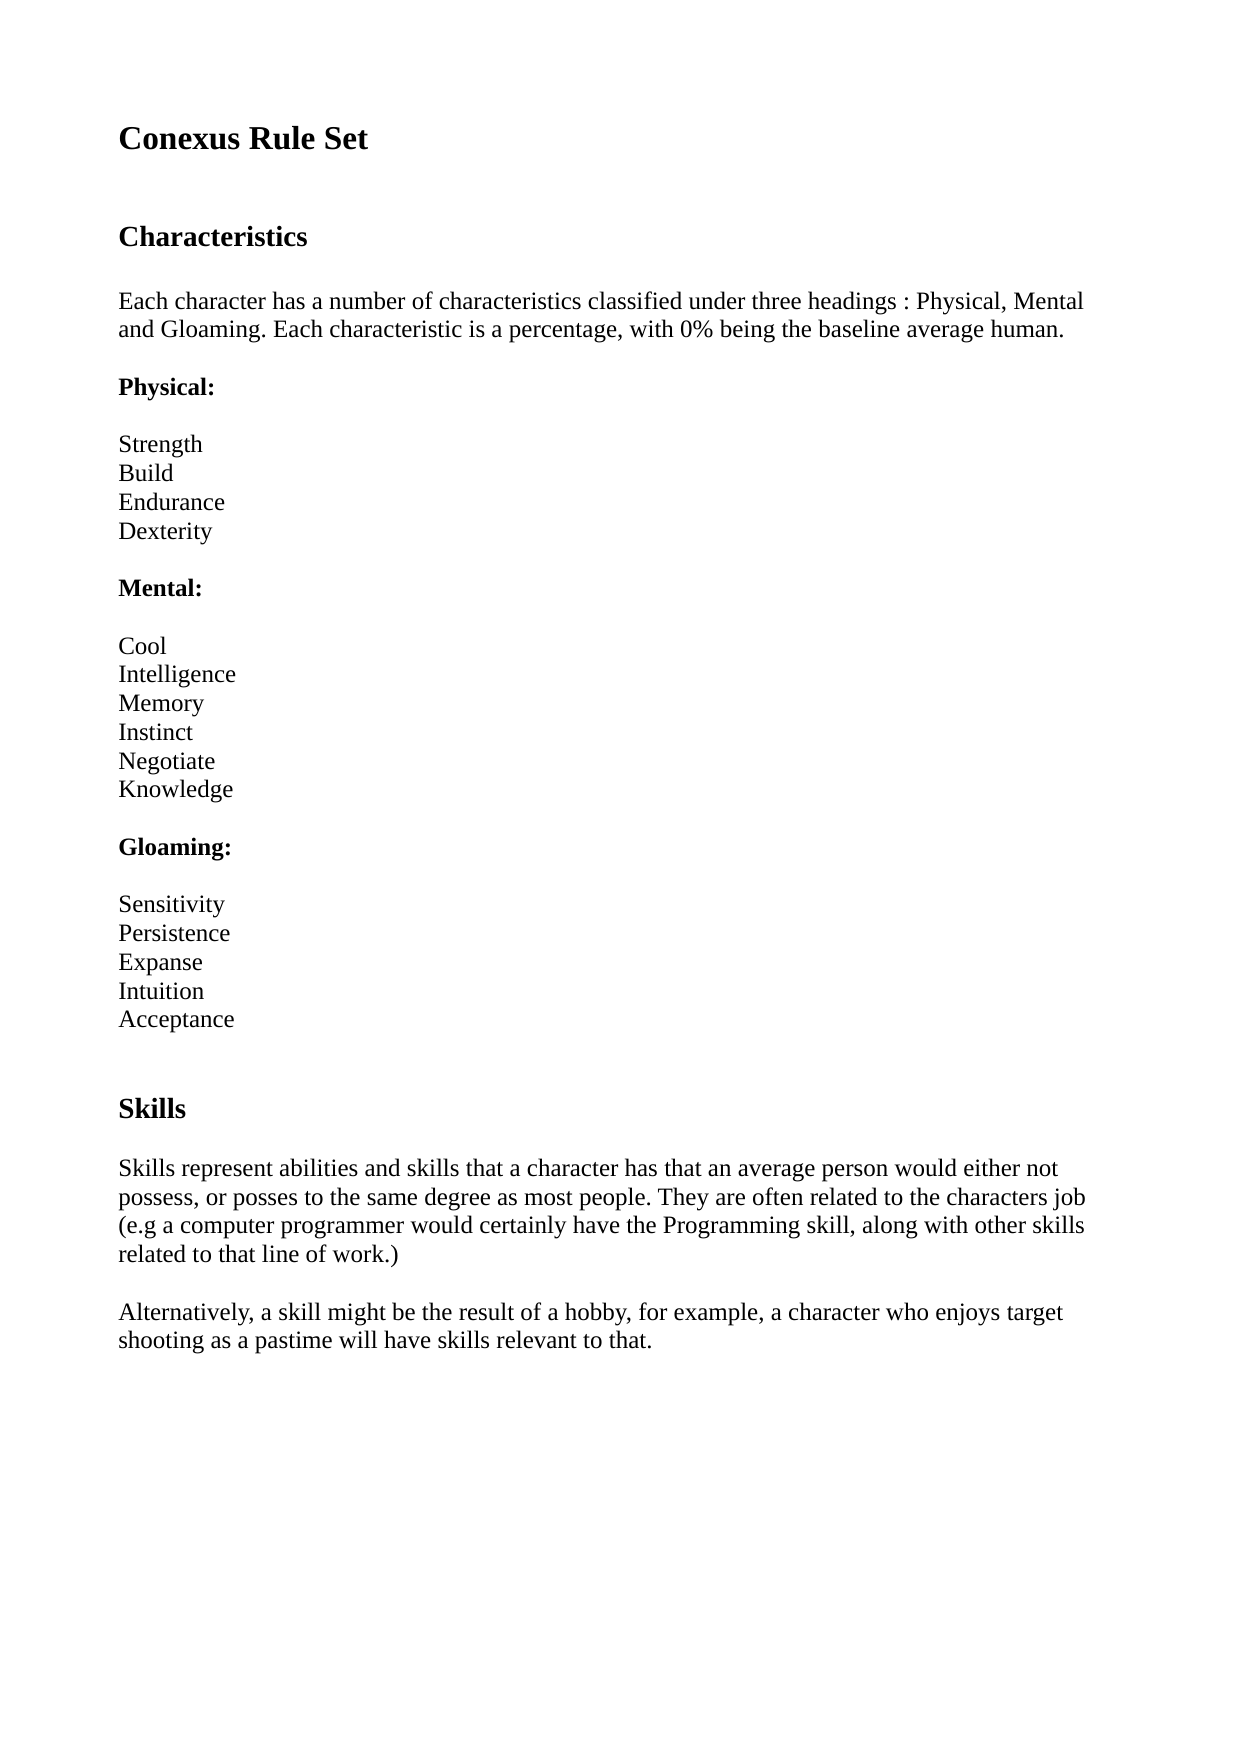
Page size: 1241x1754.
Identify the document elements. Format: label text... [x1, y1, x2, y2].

text Build [118, 458, 1122, 487]
text Instinct [118, 717, 1122, 746]
text Strength [118, 429, 1122, 458]
text Endurance [118, 487, 1122, 516]
text Each character has a number of characteristics classified under three headings : Physical, Mental and Gloaming. Each characteristic is a percentage, with 0% being the baseline average human. [118, 286, 1122, 343]
text Intelligence [118, 659, 1122, 688]
text Gloaming: [118, 832, 1122, 861]
text Physical: [118, 372, 1122, 401]
text Skills represent abilities and skills that a character has that an average person would either not possess, or posses to the same degree as most people. They are often related to the characters job (e.g a computer programmer would certainly have the Programming skill, along with other skills related to that line of work.) [118, 1153, 1122, 1268]
text Dexterity [118, 516, 1122, 544]
text Expanse [118, 947, 1122, 976]
text Mental: [118, 573, 1122, 602]
text Cool [118, 631, 1122, 659]
text Skills [118, 1091, 1122, 1124]
text Conexus Rule Set [118, 118, 1122, 156]
text Alternatively, a skill might be the result of a hobby, for example, a character who enjoys target shooting as a pastime will have skills relevant to that. [118, 1297, 1122, 1354]
text Persistence [118, 918, 1122, 947]
text Characteristics [118, 219, 1122, 252]
text Knowledge [118, 774, 1122, 803]
text Acceptance [118, 1004, 1122, 1033]
text Negotiate [118, 746, 1122, 774]
text Intuition [118, 976, 1122, 1004]
text Sensitivity [118, 889, 1122, 918]
text Memory [118, 688, 1122, 717]
